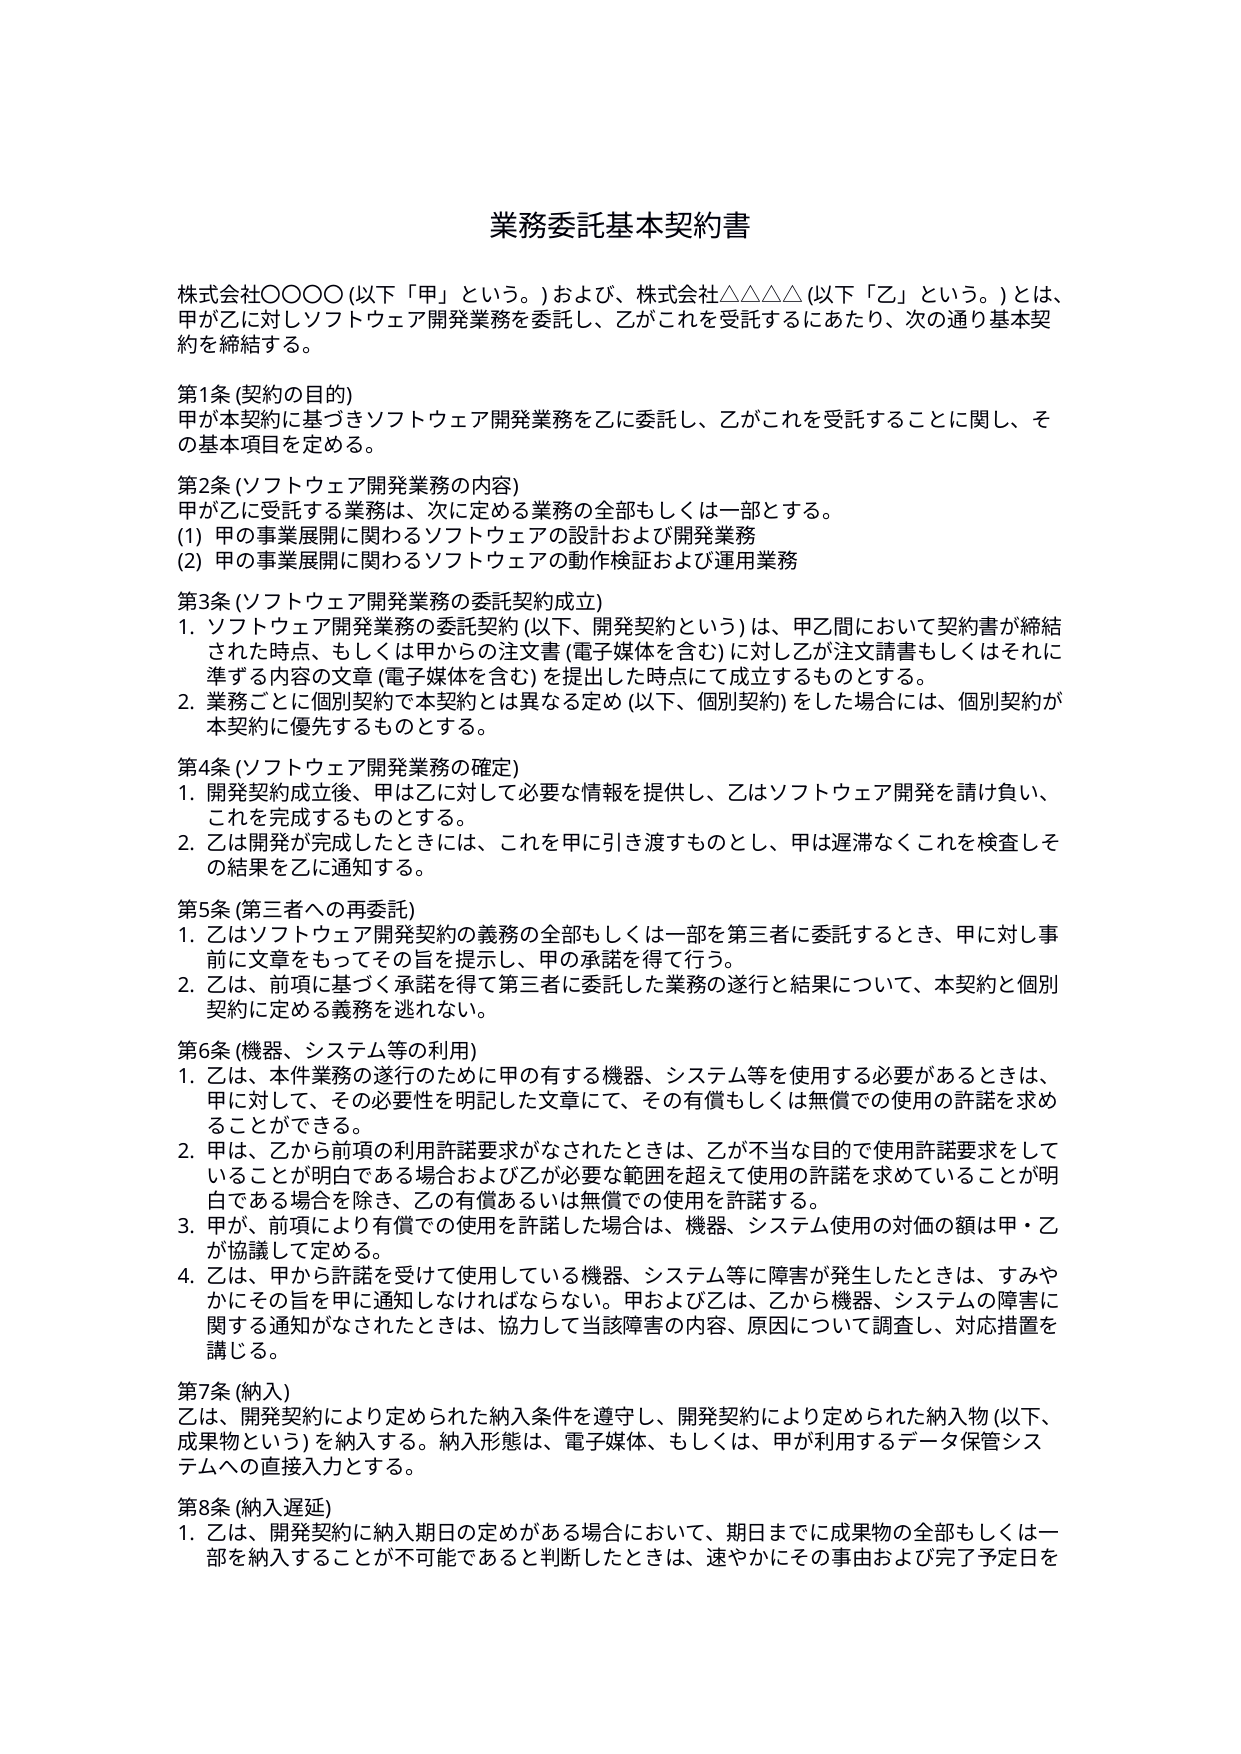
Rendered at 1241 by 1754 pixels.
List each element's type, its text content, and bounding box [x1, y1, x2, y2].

subtitle 業務委託基本契約書 [177, 202, 1063, 244]
list 甲の事業展開に関わるソフトウェアの設計および開発業務 [177, 523, 1063, 548]
list ソフトウェア開発業務の委託契約 (以下、開発契約という) は、甲乙間において契約書が締結された時点、もしくは甲からの注文書 (電子媒体を含む) に対し乙が注文請書もしくはそれに準ずる内容の文章 (電子媒体を含む) を提出した時点にて成立するものとする。 [177, 614, 1063, 689]
list 乙は開発が完成したときには、これを甲に引き渡すものとし、甲は遅滞なくこれを検査しその結果を乙に通知する。 [177, 831, 1063, 881]
text 甲が本契約に基づきソフトウェア開発業務を乙に委託し、乙がこれを受託することに関し、その基本項目を定める。 [177, 407, 1063, 457]
list 甲は、乙から前項の利用許諾要求がなされたときは、乙が不当な目的で使用許諾要求をしていることが明白である場合および乙が必要な範囲を超えて使用の許諾を求めていることが明白である場合を除き、乙の有償あるいは無償での使用を許諾する。 [177, 1138, 1063, 1213]
list (ソフトウェア開発業務の委託契約成立) [177, 589, 1063, 614]
list 業務ごとに個別契約で本契約とは異なる定め (以下、個別契約) をした場合には、個別契約が本契約に優先するものとする。 [177, 689, 1063, 739]
list 甲が、前項により有償での使用を許諾した場合は、機器、システム使用の対価の額は甲・乙が協議して定める。 [177, 1213, 1063, 1263]
list (納入) [177, 1379, 1063, 1404]
list 乙はソフトウェア開発契約の義務の全部もしくは一部を第三者に委託するとき、甲に対し事前に文章をもってその旨を提示し、甲の承諾を得て行う。 [177, 922, 1063, 972]
list (契約の目的) [177, 382, 1063, 407]
list 乙は、本件業務の遂行のために甲の有する機器、システム等を使用する必要があるときは、甲に対して、その必要性を明記した文章にて、その有償もしくは無償での使用の許諾を求めることができる。 [177, 1063, 1063, 1138]
list 開発契約成立後、甲は乙に対して必要な情報を提供し、乙はソフトウェア開発を請け負い、これを完成するものとする。 [177, 781, 1063, 831]
text 株式会社〇〇〇〇 (以下「甲」という。) および、株式会社△△△△ (以下「乙」という。) とは、甲が乙に対しソフトウェア開発業務を委託し、乙がこれを受託するにあたり、次の通り基本契約を締結する。 [177, 282, 1063, 357]
text 甲が乙に受託する業務は、次に定める業務の全部もしくは一部とする。 [177, 498, 1063, 523]
list 甲の事業展開に関わるソフトウェアの動作検証および運用業務 [177, 548, 1063, 573]
list (納入遅延) [177, 1496, 1063, 1521]
list 乙は、開発契約に納入期日の定めがある場合において、期日までに成果物の全部もしくは一部を納入することが不可能であると判断したときは、速やかにその事由および完了予定日を [177, 1521, 1063, 1571]
list 乙は、前項に基づく承諾を得て第三者に委託した業務の遂行と結果について、本契約と個別契約に定める義務を逃れない。 [177, 972, 1063, 1022]
list (ソフトウェア開発業務の確定) [177, 756, 1063, 781]
text 乙は、開発契約により定められた納入条件を遵守し、開発契約により定められた納入物 (以下、成果物という) を納入する。納入形態は、電子媒体、もしくは、甲が利用するデータ保管システムへの直接入力とする。 [177, 1404, 1063, 1479]
list (ソフトウェア開発業務の内容) [177, 473, 1063, 498]
list (機器、システム等の利用) [177, 1038, 1063, 1063]
list 乙は、甲から許諾を受けて使用している機器、システム等に障害が発生したときは、すみやかにその旨を甲に通知しなければならない。甲および乙は、乙から機器、システムの障害に関する通知がなされたときは、協力して当該障害の内容、原因について調査し、対応措置を講じる。 [177, 1263, 1063, 1363]
list (第三者への再委託) [177, 897, 1063, 922]
